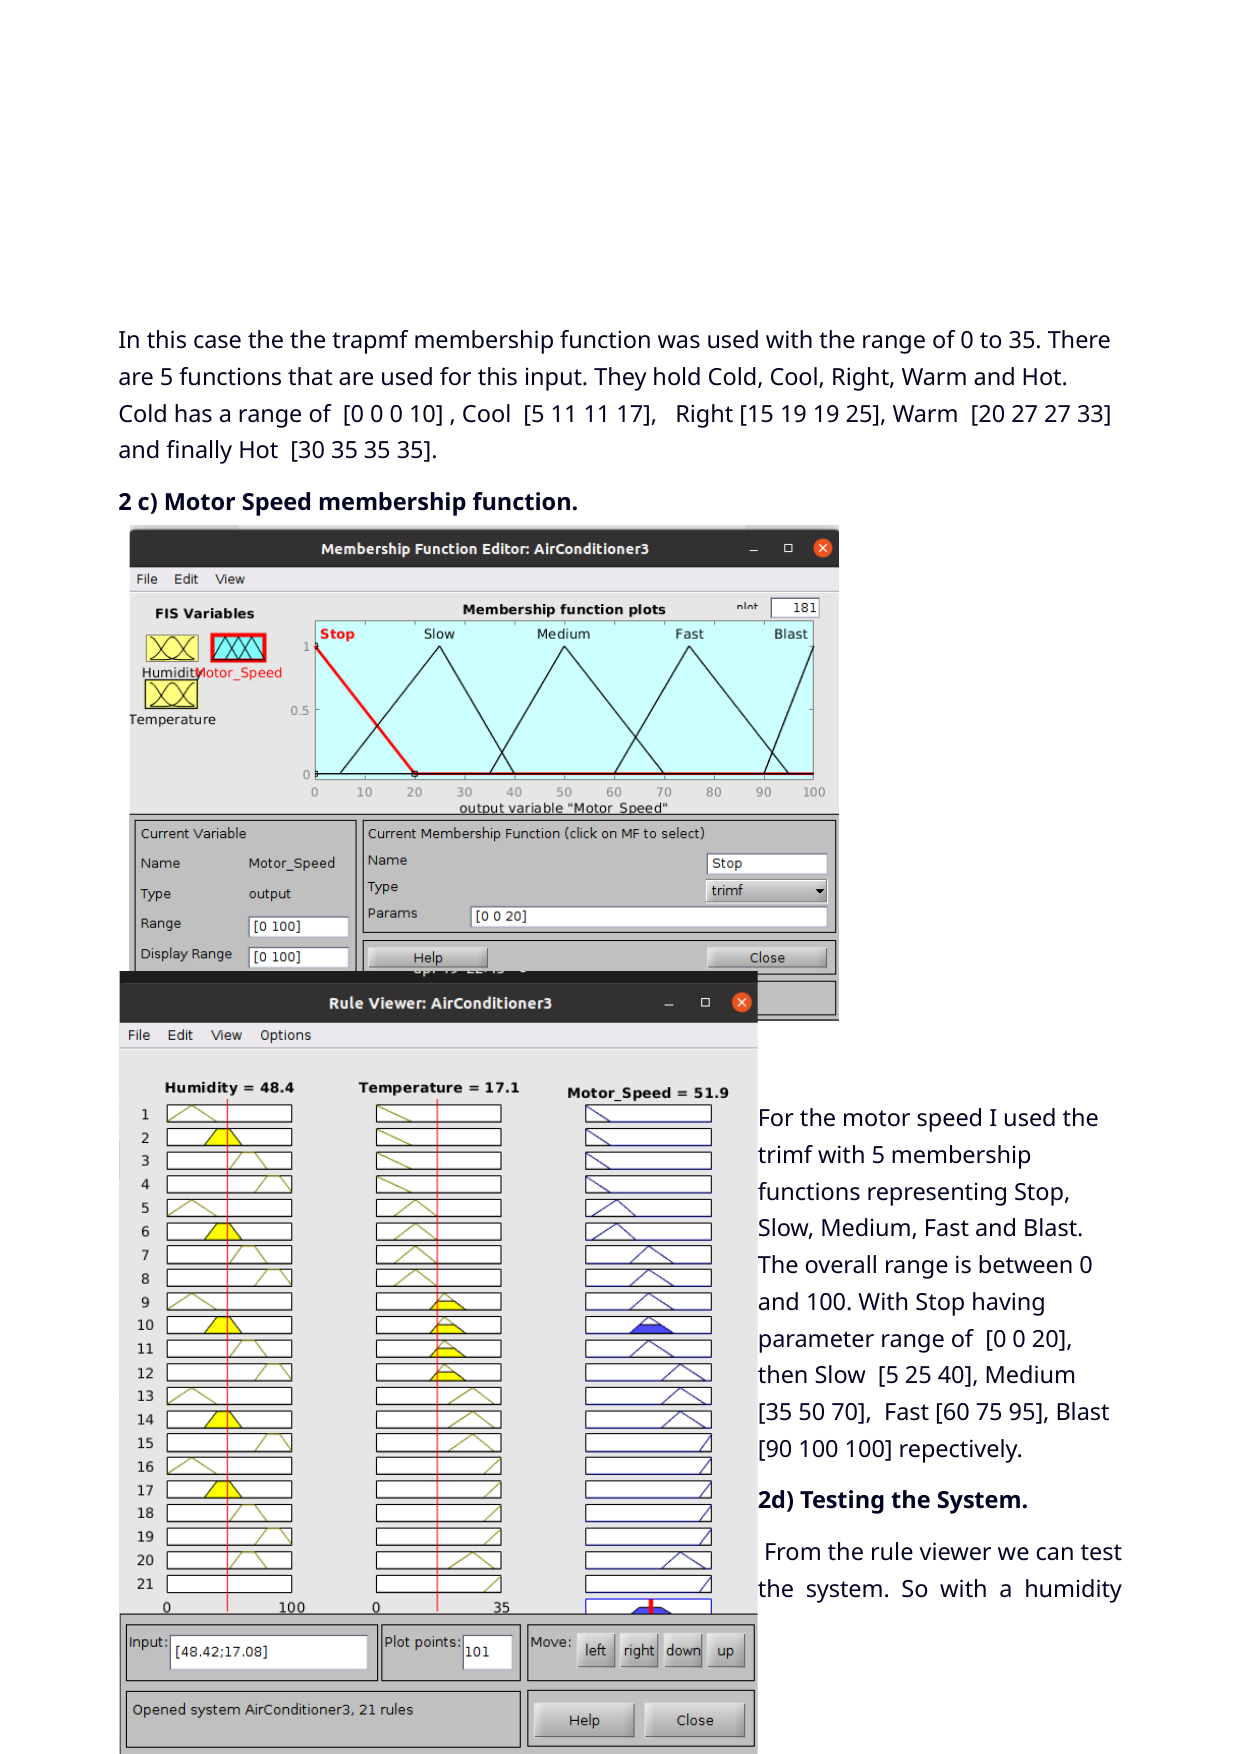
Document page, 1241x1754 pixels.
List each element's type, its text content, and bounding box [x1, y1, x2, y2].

text 2d) Testing the System. [758, 1484, 1122, 1516]
text 2 c) Motor Speed membership function. [118, 485, 1122, 517]
text For the motor speed I used the trimf with 5 membership functions representing Stop, Slow, Medium, Fast and Blast. The overall range is between 0 and 100. With Stop having parameter range of [0 0 20], then Slow [5 25 40], Medium [35 50 70], Fast [60 75 95], Blast [90 100 100] repectively. [758, 1101, 1122, 1464]
picture [119, 525, 839, 1754]
text In this case the the trapmf membership function was used with the range of 0 to 35. There are 5 functions that are used for this input. They hold Cold, Cool, Right, Warm and Hot. Cold has a range of [0 0 0 10] , Cool [5 11 11 17], Right [15 19 19 25], Warm [20 27 27 33] and finally Hot [30 35 35 35]. [118, 323, 1122, 466]
text From the rule viewer we can test the system. So with a humidity [758, 1535, 1122, 1604]
